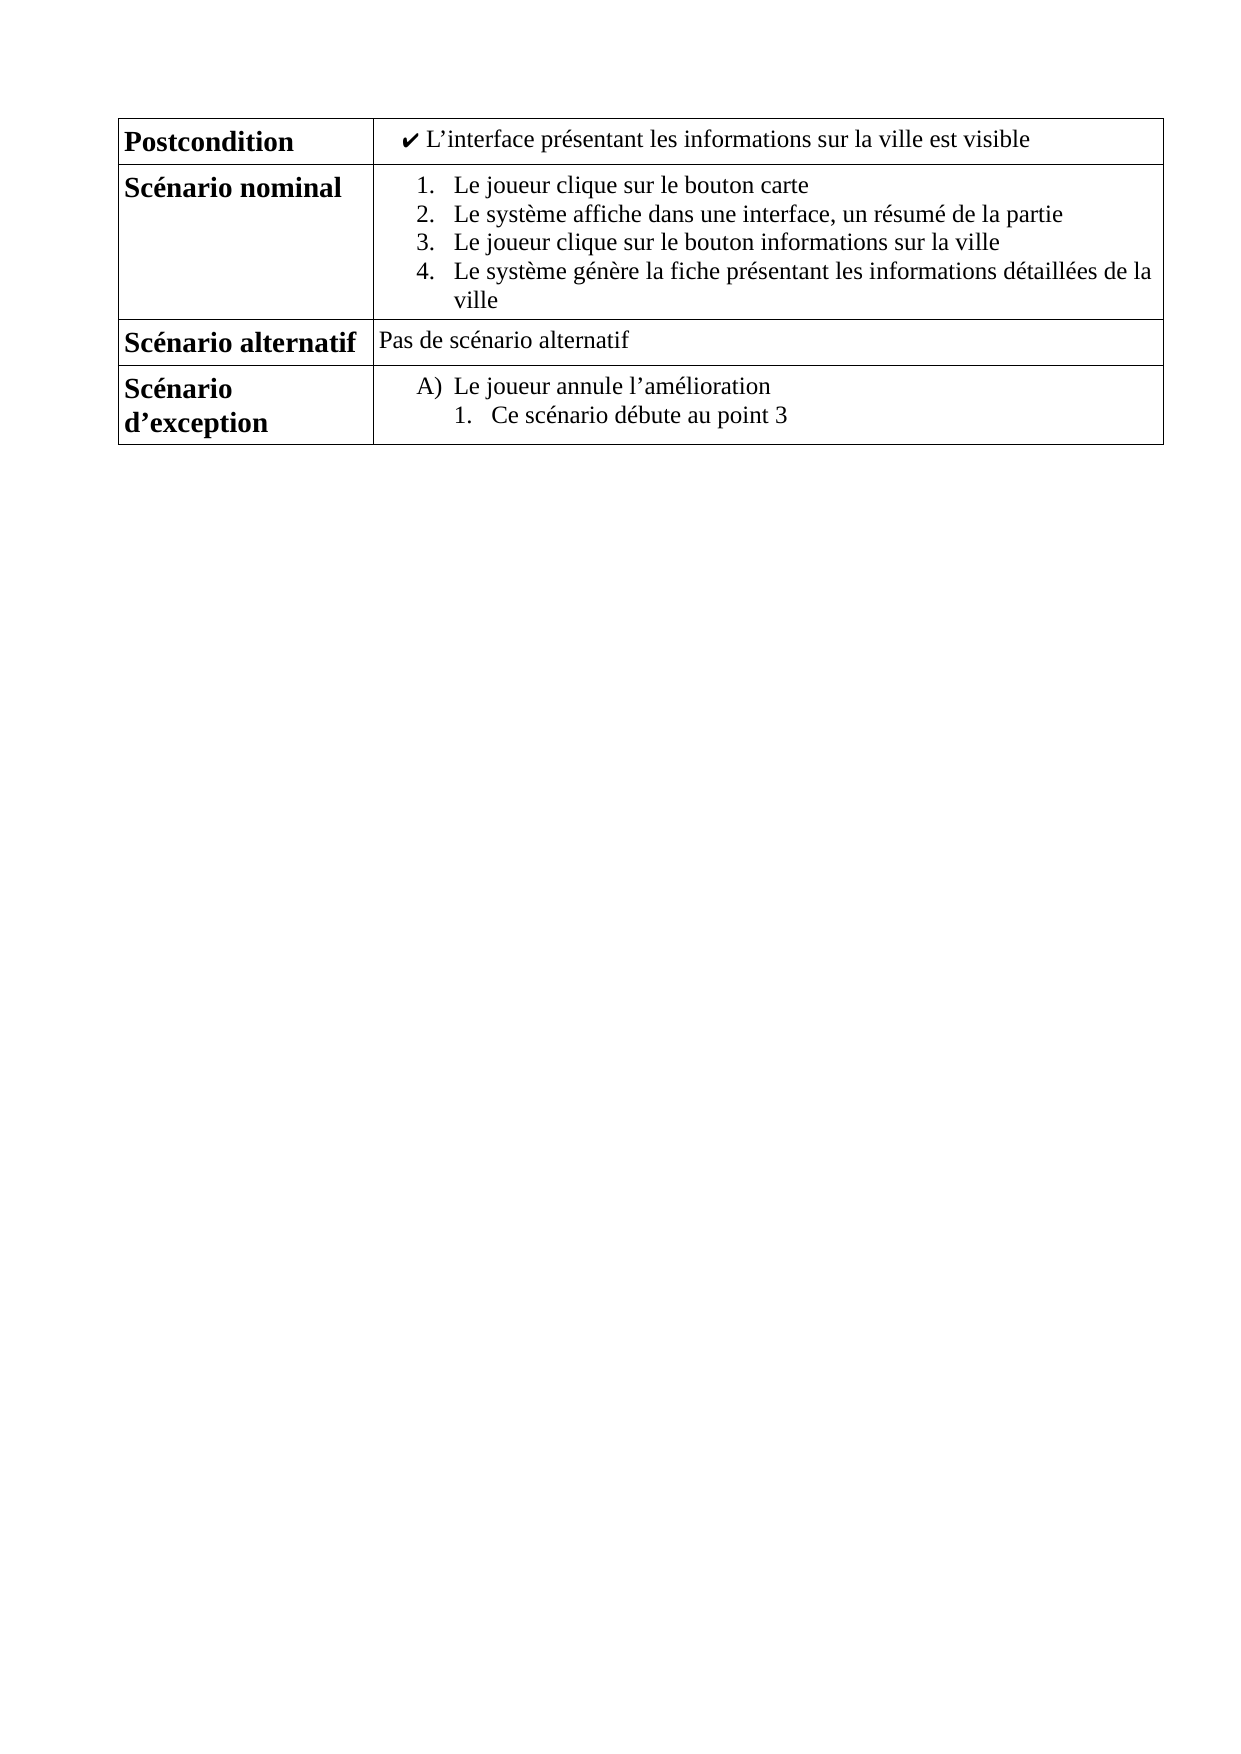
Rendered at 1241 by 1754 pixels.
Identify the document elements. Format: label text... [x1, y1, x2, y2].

table_cell Le joueur clique sur le bouton carte Le système affiche dans une interface, un résumé de la partie Le joueur clique sur le bouton informations sur la ville Le système génère la fiche présentant les informations détaillées de la ville [374, 165, 1163, 319]
table_cell Pas de scénario alternatif [374, 320, 1163, 365]
table_cell L’interface présentant les informations sur la ville est visible [374, 119, 1163, 164]
table_cell Scénario d’exception [119, 366, 373, 444]
table_cell Scénario nominal [119, 165, 373, 319]
table_cell Le joueur annule l’amélioration Ce scénario débute au point 3 [374, 366, 1163, 444]
table_cell Scénario alternatif [119, 320, 373, 365]
table_cell Postcondition [119, 119, 373, 164]
